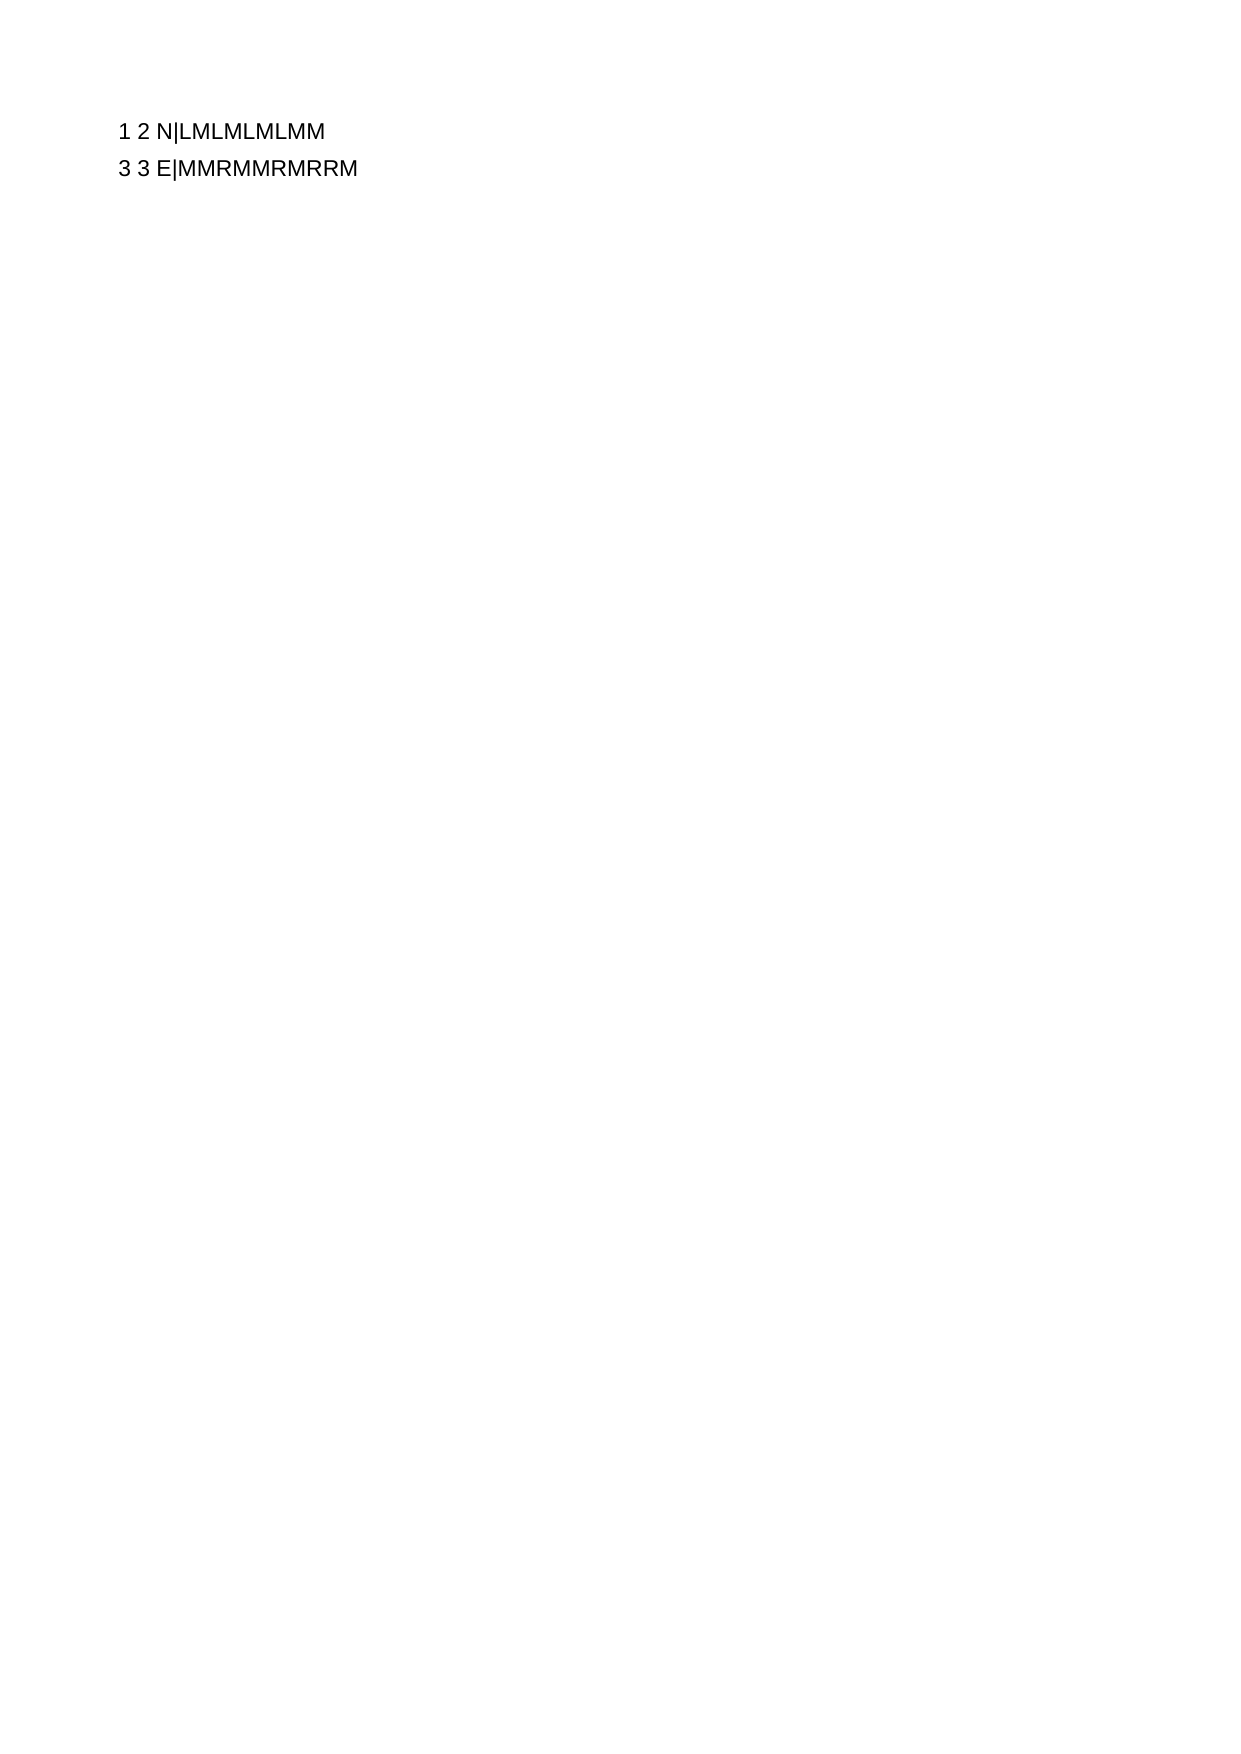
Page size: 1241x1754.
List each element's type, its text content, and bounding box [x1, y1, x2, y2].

text 1 2 N|LMLMLMLMM [118, 118, 1122, 144]
text 3 3 E|MMRMMRMRRM [118, 154, 1122, 181]
